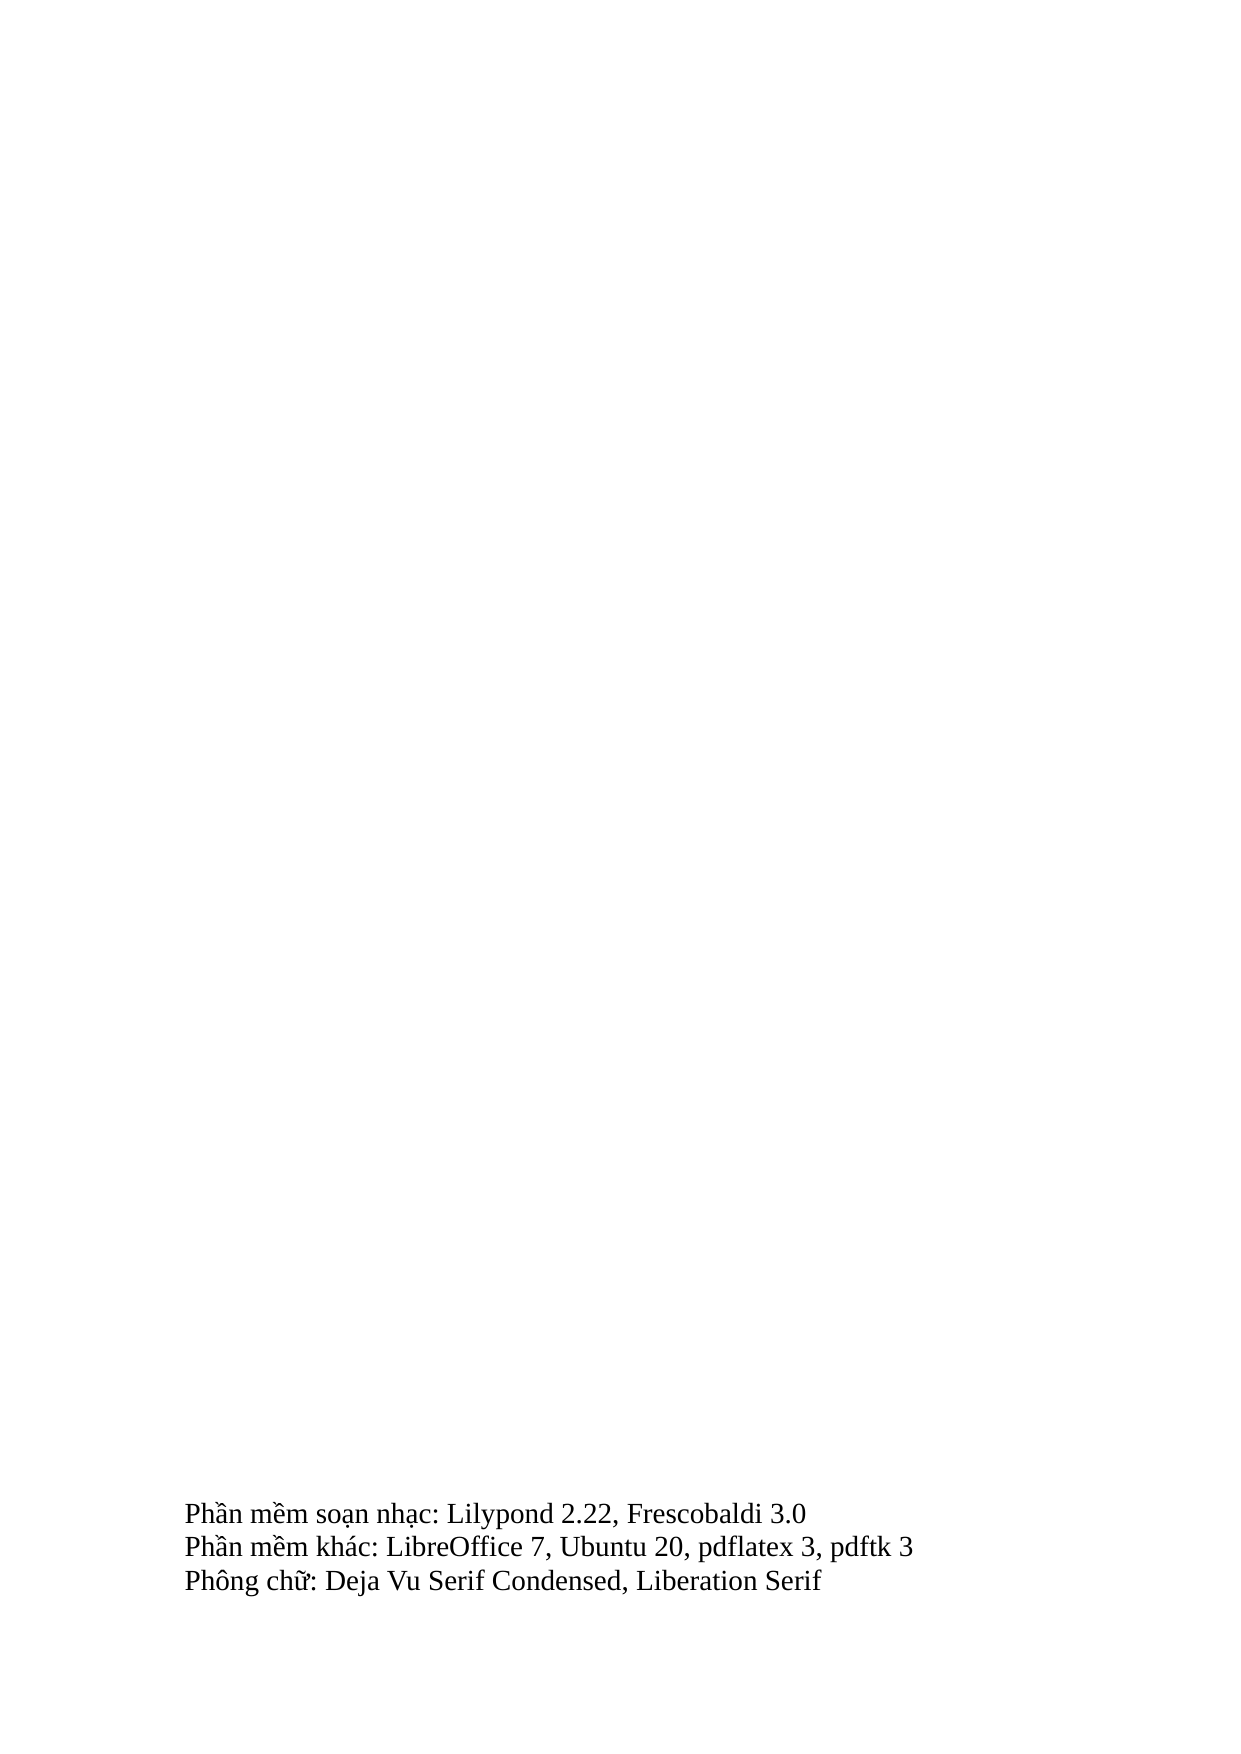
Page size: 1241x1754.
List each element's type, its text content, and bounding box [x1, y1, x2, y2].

text Phần mềm khác: LibreOffice 7, Ubuntu 20, pdflatex 3, pdftk 3 [184, 1529, 1059, 1563]
text Phông chữ: Deja Vu Serif Condensed, Liberation Serif [184, 1563, 1059, 1596]
text Phần mềm soạn nhạc: Lilypond 2.22, Frescobaldi 3.0 [184, 1496, 1059, 1529]
